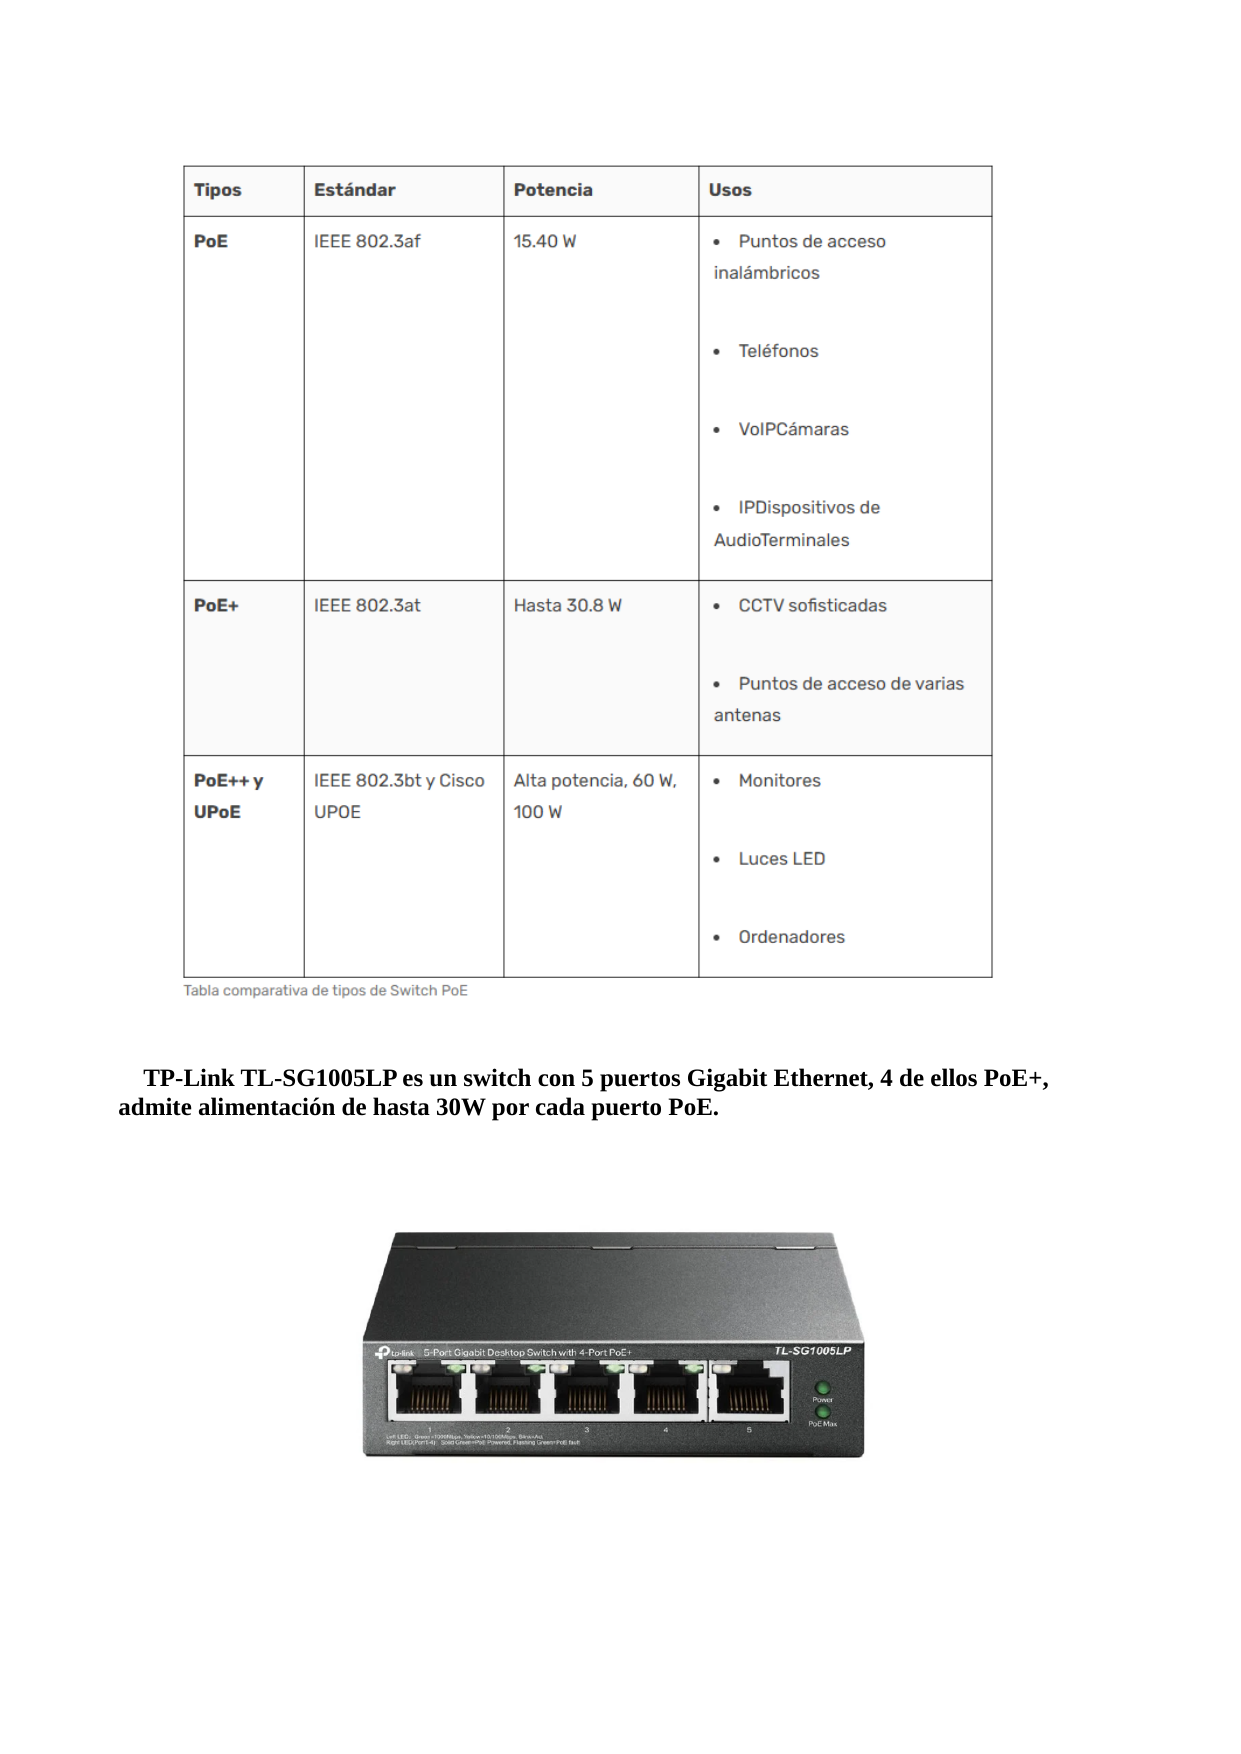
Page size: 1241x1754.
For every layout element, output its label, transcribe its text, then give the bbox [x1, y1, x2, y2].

picture [167, 141, 1002, 1006]
picture [337, 1204, 885, 1479]
text TP-Link TL-SG1005LP es un switch con 5 puertos Gigabit Ethernet, 4 de ellos PoE+, admite alimentación de hasta 30W por cada puerto PoE. [118, 1063, 1122, 1121]
